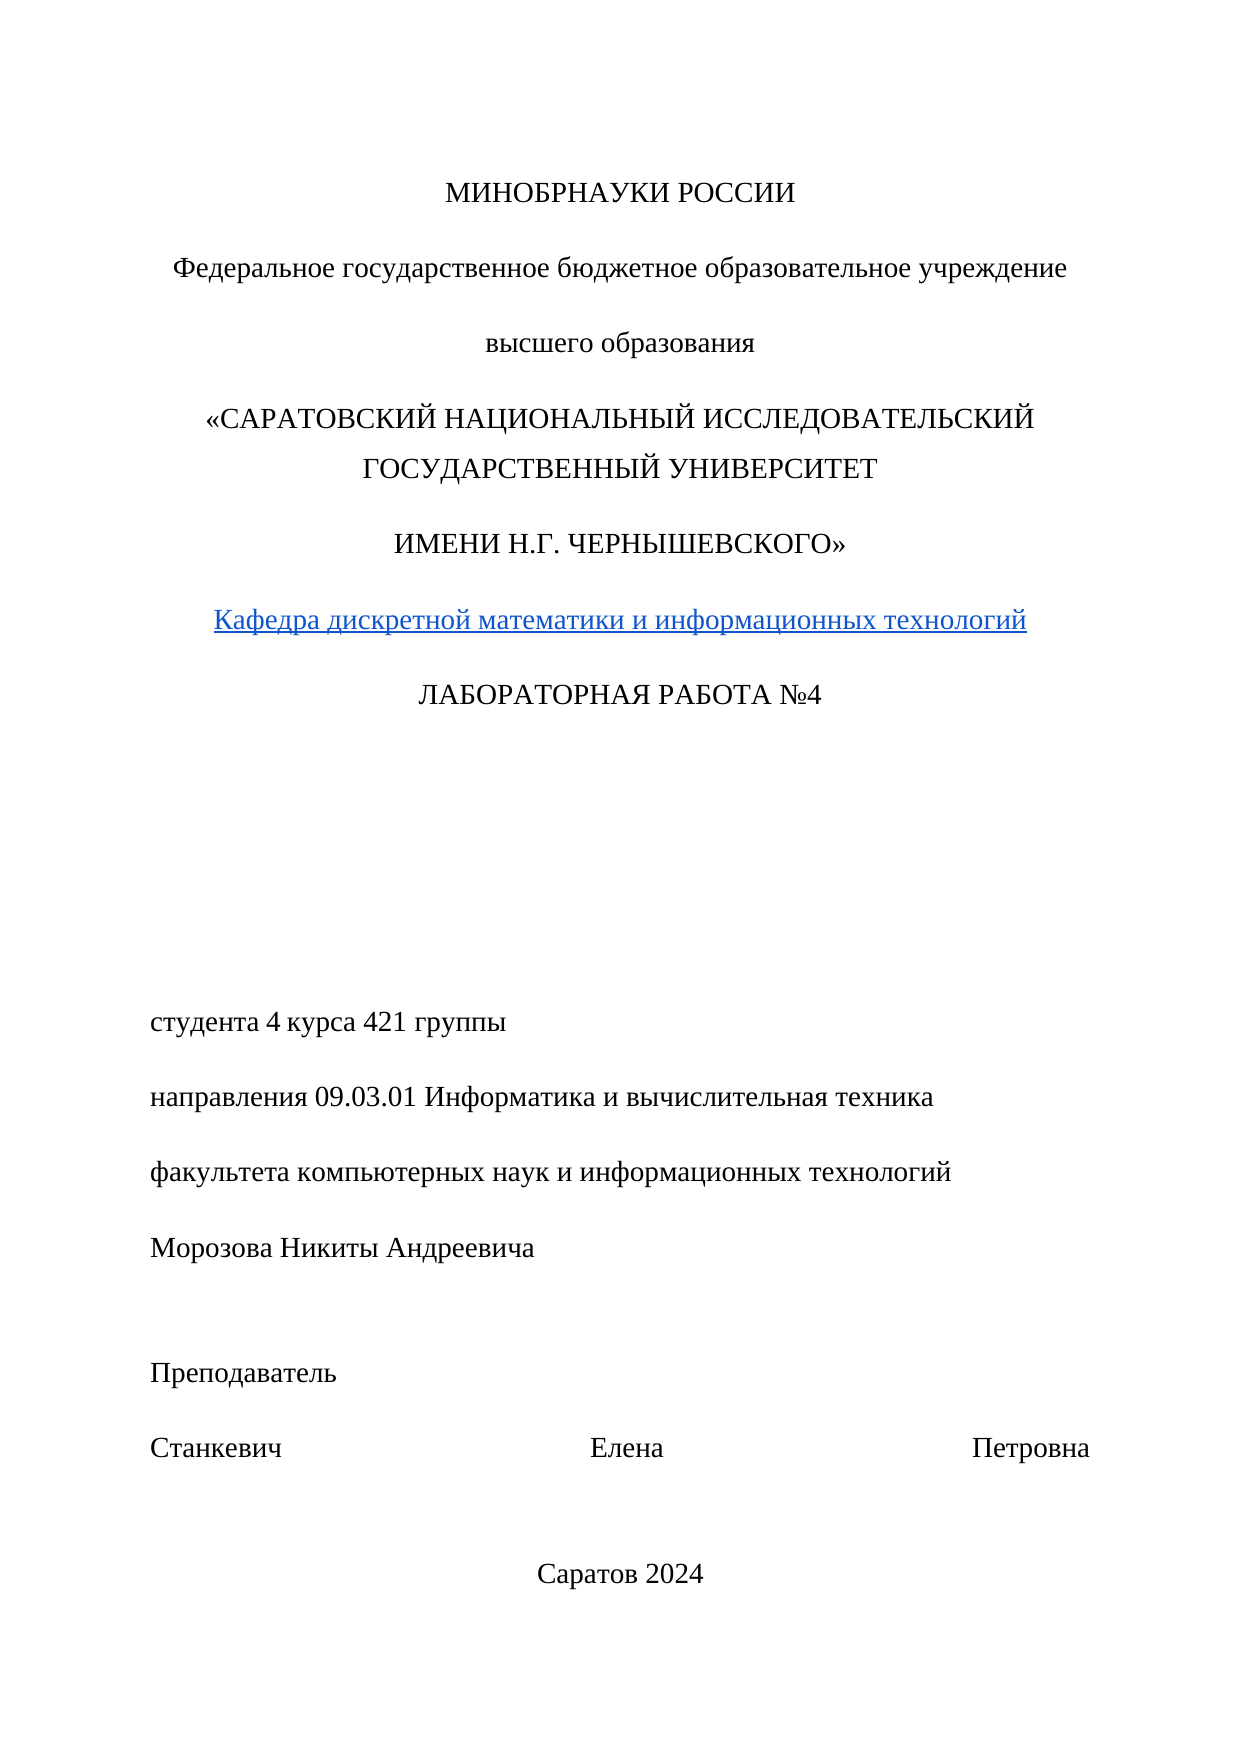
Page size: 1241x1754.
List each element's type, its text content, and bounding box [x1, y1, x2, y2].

text МИНОБРНАУКИ РОССИИ [150, 175, 1090, 208]
text студента 4 курса 421 группы [150, 1004, 1090, 1037]
text высшего образования [150, 326, 1090, 359]
text Станкевич Елена Петровна [150, 1431, 1090, 1514]
text ЛАБОРАТОРНАЯ РАБОТА №4 [150, 677, 1090, 711]
text Преподаватель [150, 1355, 1090, 1389]
text Кафедра дискретной математики и информационных технологий [150, 602, 1090, 635]
text ИМЕНИ Н.Г. ЧЕРНЫШЕВСКОГО» [150, 527, 1090, 560]
text факультета компьютерных наук и информационных технологий [150, 1154, 1090, 1188]
text направления 09.03.01 Информатика и вычислительная техника [150, 1079, 1090, 1113]
text Морозова Никиты Андреевича [150, 1230, 1090, 1313]
text Федеральное государственное бюджетное образовательное учреждение [150, 250, 1090, 284]
text Саратов 2024 [150, 1556, 1090, 1590]
text «САРАТОВСКИЙ НАЦИОНАЛЬНЫЙ ИССЛЕДОВАТЕЛЬСКИЙ ГОСУДАРСТВЕННЫЙ УНИВЕРСИТЕТ [150, 401, 1090, 485]
